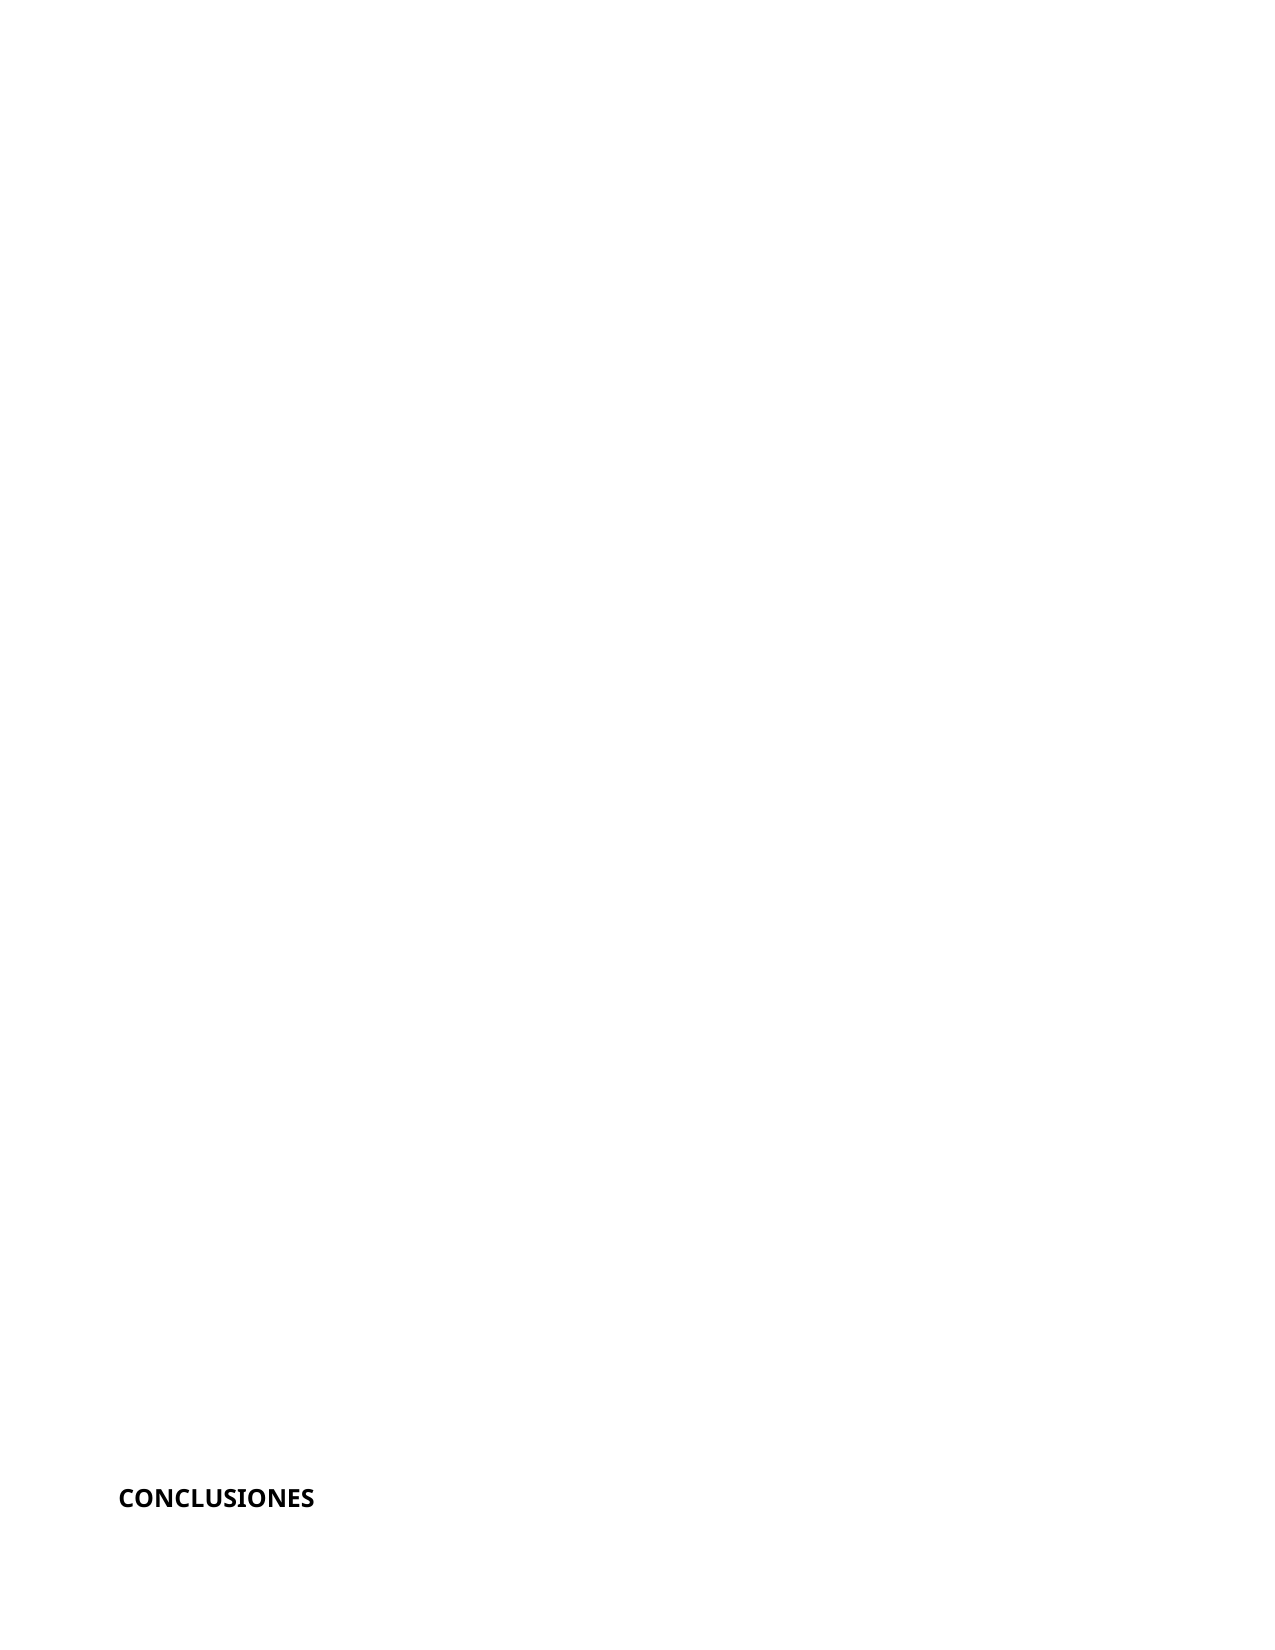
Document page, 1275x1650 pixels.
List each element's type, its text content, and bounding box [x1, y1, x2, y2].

text CONCLUSIONES [118, 1481, 1157, 1515]
